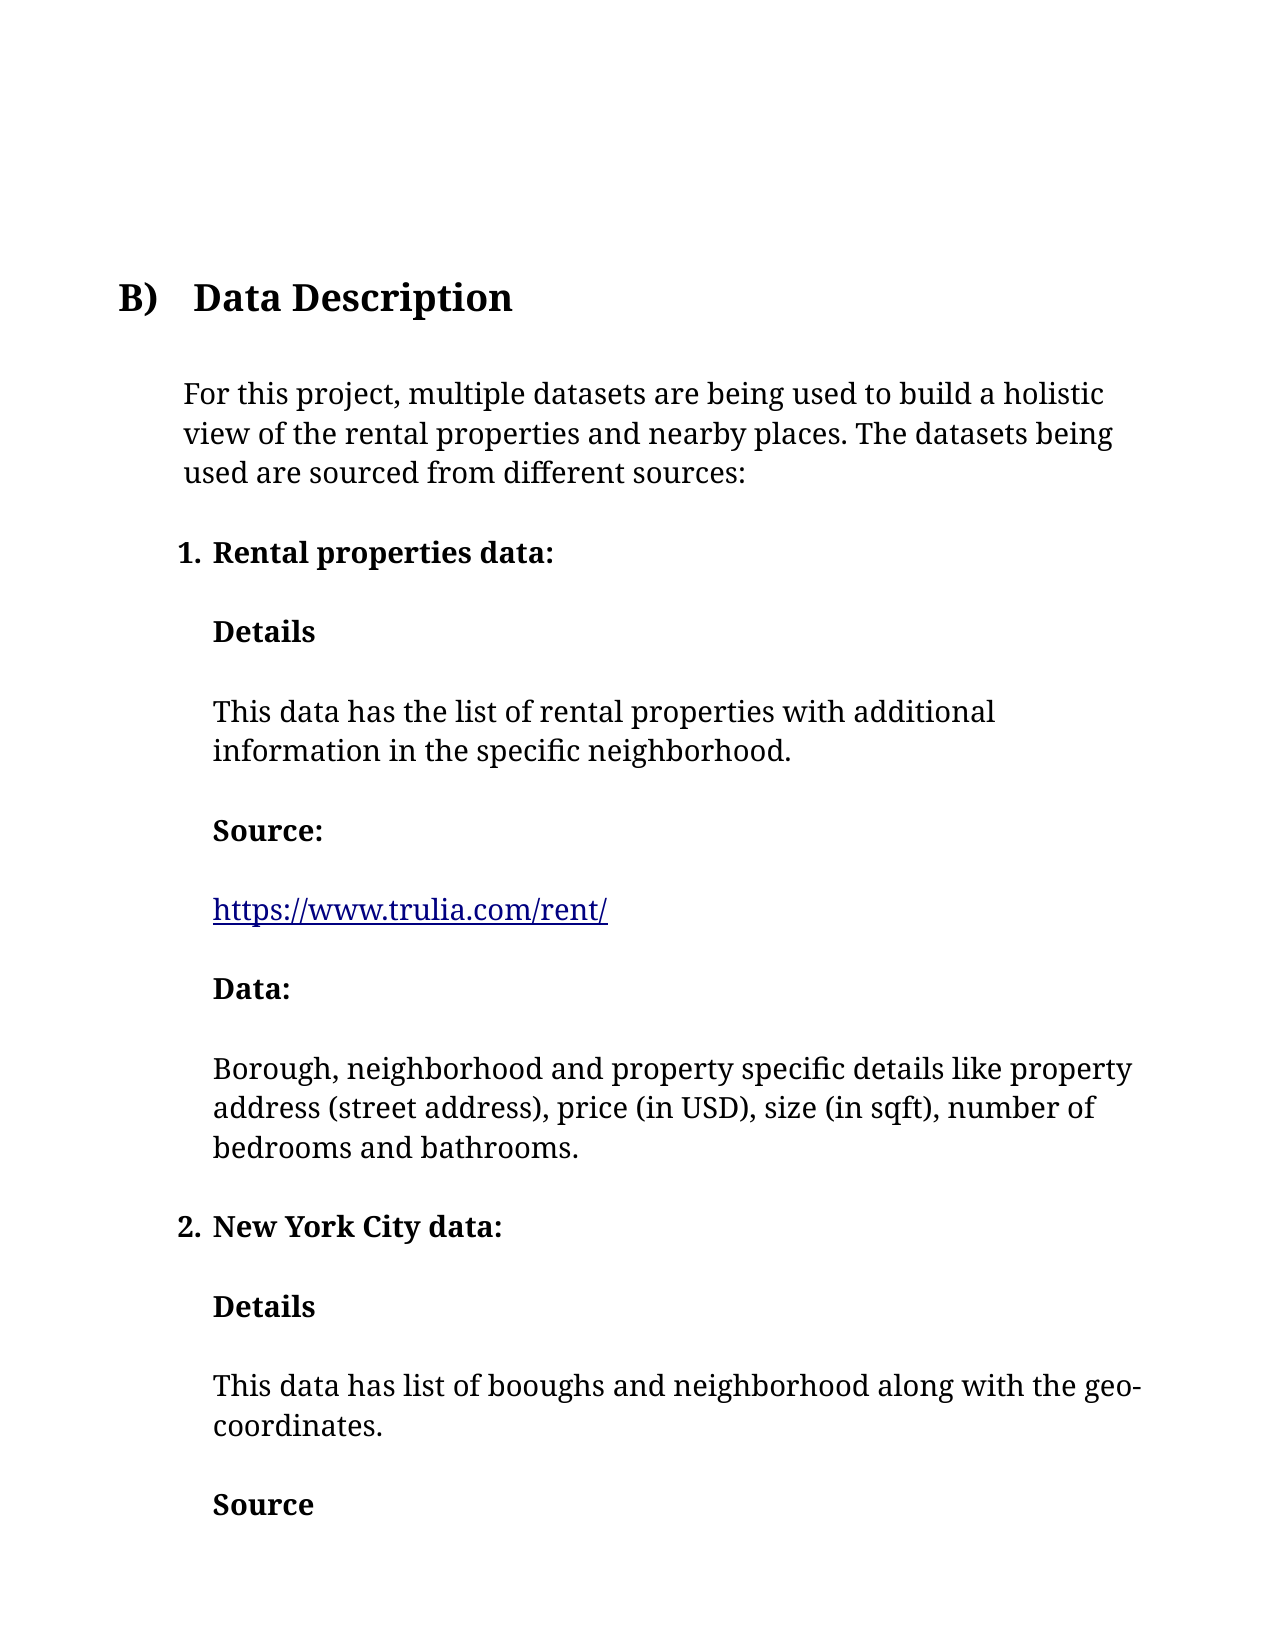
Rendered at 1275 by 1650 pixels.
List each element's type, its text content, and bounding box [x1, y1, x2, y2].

list https://www.trulia.com/rent/ [213, 889, 1157, 929]
list Rental properties data: [177, 532, 1157, 572]
list Details [213, 1286, 1157, 1326]
text Data: [213, 969, 1157, 1008]
list Source [213, 1484, 1157, 1524]
list This data has list of booughs and neighborhood along with the geo-coordinates. [213, 1366, 1157, 1445]
list Source: [213, 810, 1157, 849]
text Details [213, 611, 1157, 651]
list New York City data: [177, 1207, 1157, 1246]
list For this project, multiple datasets are being used to build a holistic view of the rental properties and nearby places. The datasets being used are sourced from different sources: [148, 373, 1157, 492]
list This data has the list of rental properties with additional information in the specific neighborhood. [213, 691, 1157, 770]
list Borough, neighborhood and property specific details like property address (street address), price (in USD), size (in sqft), number of bedrooms and bathrooms. [213, 1048, 1157, 1167]
list Data Description [118, 271, 1157, 322]
